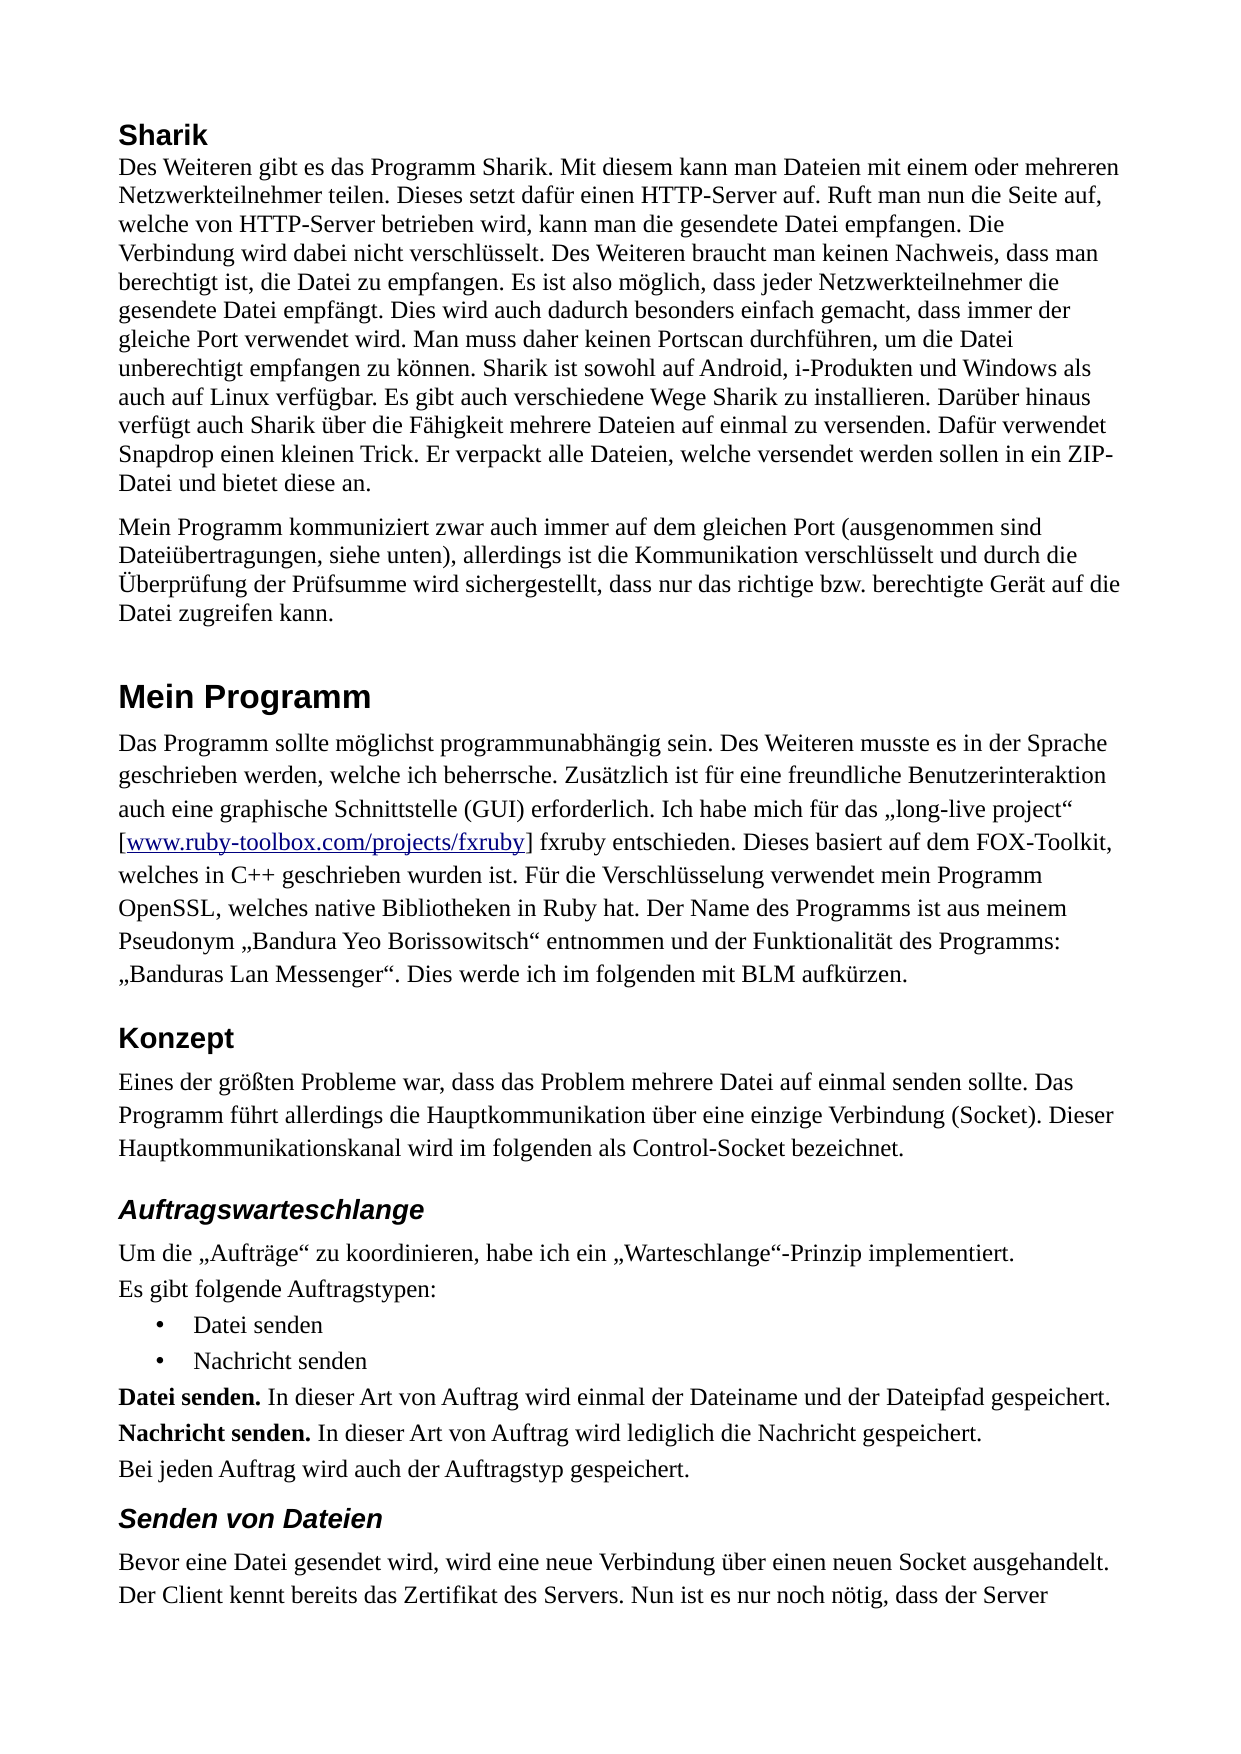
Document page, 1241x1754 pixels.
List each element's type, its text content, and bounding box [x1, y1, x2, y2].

subtitle Mein Programm [118, 676, 1122, 715]
text Eines der größten Probleme war, dass das Problem mehrere Datei auf einmal senden sollte. Das Programm führt allerdings die Hauptkommunikation über eine einzige Verbindung (Socket). Dieser Hauptkommunikationskanal wird im folgenden als Control-Socket bezeichnet. [118, 1067, 1122, 1162]
subtitle Sharik [118, 118, 1122, 152]
list Nachricht senden [156, 1346, 1122, 1374]
subtitle Auftragswarteschlange [118, 1193, 1122, 1225]
text Datei senden. In dieser Art von Auftrag wird einmal der Dateiname und der Dateipfad gespeichert. [118, 1382, 1122, 1411]
text Bei jeden Auftrag wird auch der Auftragstyp gespeichert. [118, 1454, 1122, 1483]
text Mein Programm kommuniziert zwar auch immer auf dem gleichen Port (ausgenommen sind Dateiübertragungen, siehe unten), allerdings ist die Kommunikation verschlüsselt und durch die Überprüfung der Prüfsumme wird sichergestellt, dass nur das richtige bzw. berechtigte Gerät auf die Datei zugreifen kann. [118, 512, 1122, 627]
list Datei senden [156, 1310, 1122, 1338]
text Um die „Aufträge“ zu koordinieren, habe ich ein „Warteschlange“-Prinzip implementiert. [118, 1238, 1122, 1266]
text Bevor eine Datei gesendet wird, wird eine neue Verbindung über einen neuen Socket ausgehandelt. Der Client kennt bereits das Zertifikat des Servers. Nun ist es nur noch nötig, dass der Server [118, 1547, 1122, 1609]
text Nachricht senden. In dieser Art von Auftrag wird lediglich die Nachricht gespeichert. [118, 1418, 1122, 1447]
text Es gibt folgende Auftragstypen: [118, 1274, 1122, 1302]
subtitle Konzept [118, 1021, 1122, 1055]
subtitle Senden von Dateien [118, 1502, 1122, 1534]
text Das Programm sollte möglichst programmunabhängig sein. Des Weiteren musste es in der Sprache geschrieben werden, welche ich beherrsche. Zusätzlich ist für eine freundliche Benutzerinteraktion auch eine graphische Schnittstelle (GUI) erforderlich. Ich habe mich für das „long-live project“ [www.ruby-toolbox.com/projects/fxruby] fxruby entschieden. Dieses basiert auf dem FOX-Toolkit, welches in C++ geschrieben wurden ist. Für die Verschlüsselung verwendet mein Programm OpenSSL, welches native Bibliotheken in Ruby hat. Der Name des Programms ist aus meinem Pseudonym „Bandura Yeo Borissowitsch“ entnommen und der Funktionalität des Programms: „Banduras Lan Messenger“. Dies werde ich im folgenden mit BLM aufkürzen. [118, 728, 1122, 987]
text Des Weiteren gibt es das Programm Sharik. Mit diesem kann man Dateien mit einem oder mehreren Netzwerkteilnehmer teilen. Dieses setzt dafür einen HTTP-Server auf. Ruft man nun die Seite auf, welche von HTTP-Server betrieben wird, kann man die gesendete Datei empfangen. Die Verbindung wird dabei nicht verschlüsselt. Des Weiteren braucht man keinen Nachweis, dass man berechtigt ist, die Datei zu empfangen. Es ist also möglich, dass jeder Netzwerkteilnehmer die gesendete Datei empfängt. Dies wird auch dadurch besonders einfach gemacht, dass immer der gleiche Port verwendet wird. Man muss daher keinen Portscan durchführen, um die Datei unberechtigt empfangen zu können. Sharik ist sowohl auf Android, i-Produkten und Windows als auch auf Linux verfügbar. Es gibt auch verschiedene Wege Sharik zu installieren. Darüber hinaus verfügt auch Sharik über die Fähigkeit mehrere Dateien auf einmal zu versenden. Dafür verwendet Snapdrop einen kleinen Trick. Er verpackt alle Dateien, welche versendet werden sollen in ein ZIP-Datei und bietet diese an. [118, 152, 1122, 497]
